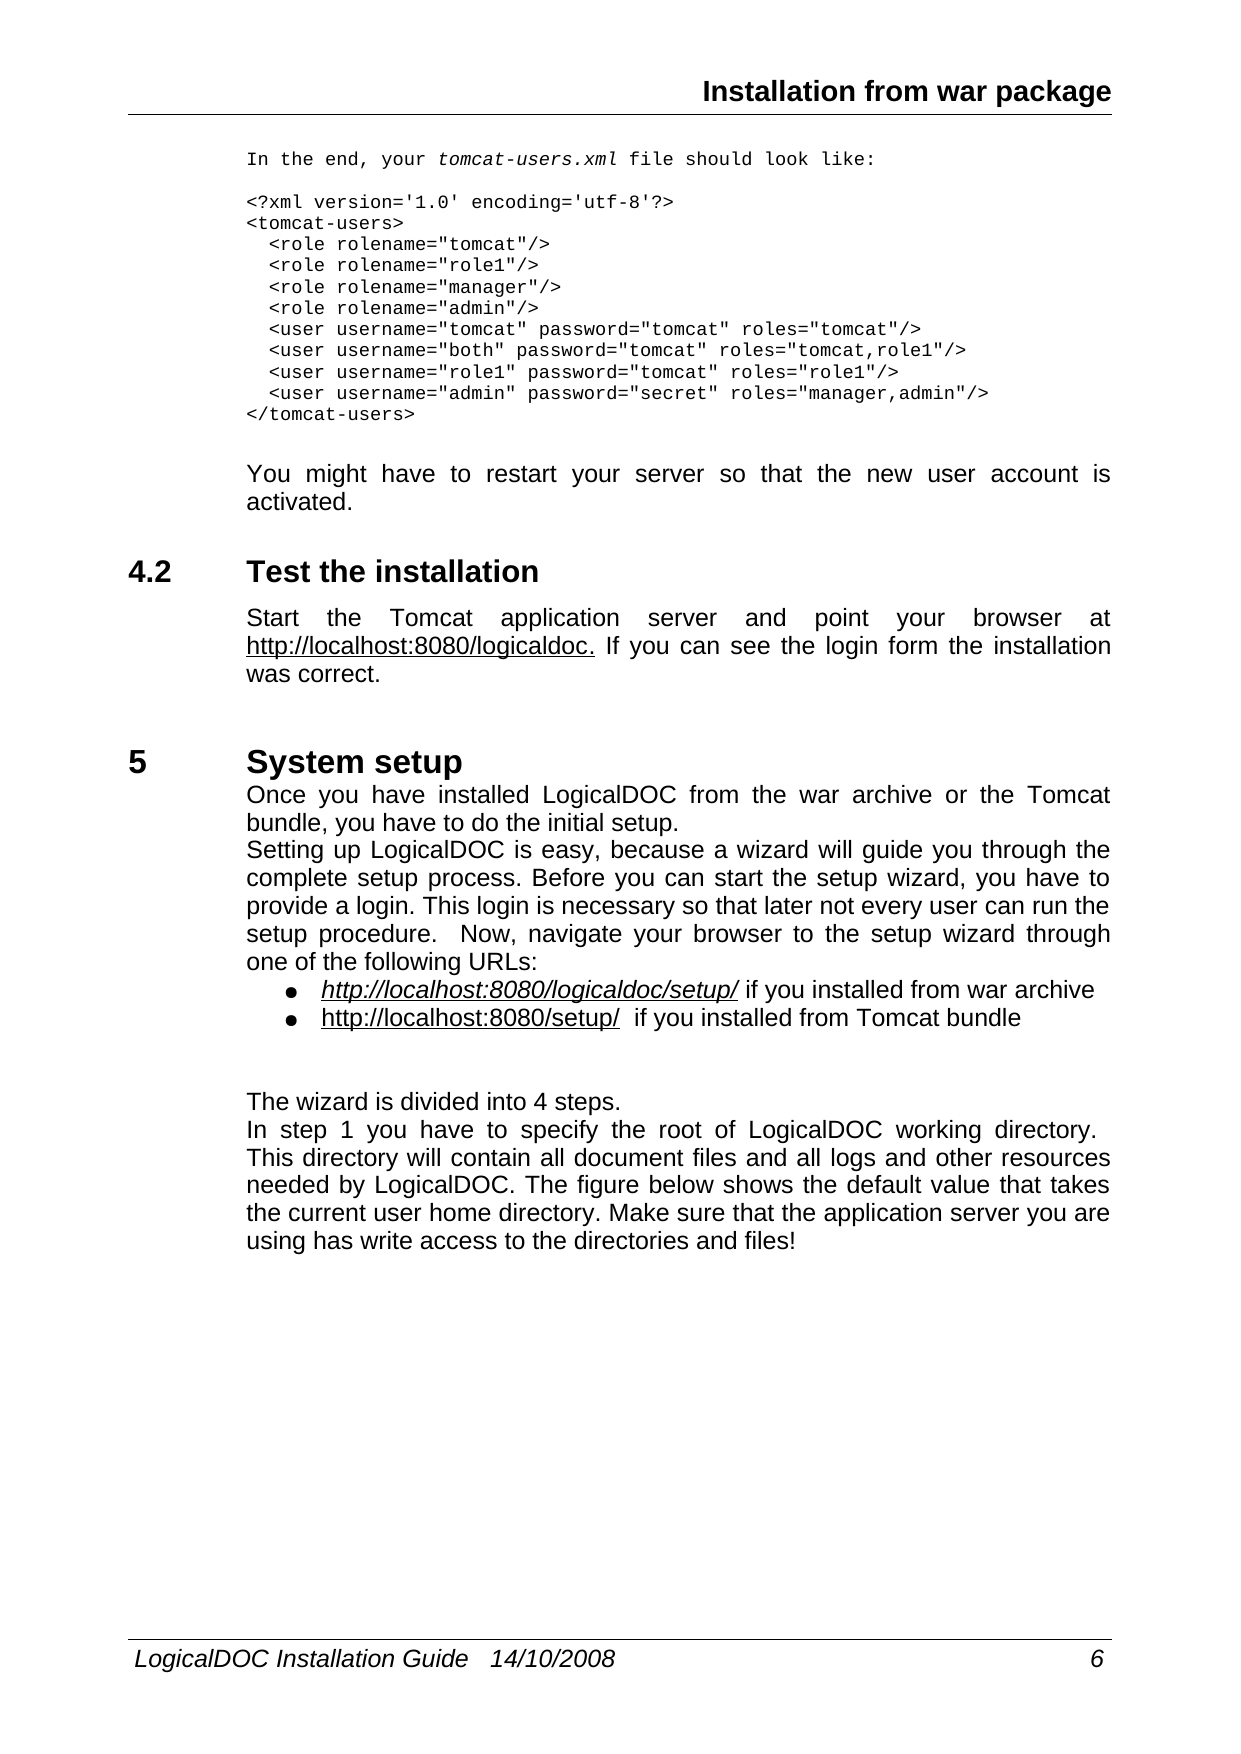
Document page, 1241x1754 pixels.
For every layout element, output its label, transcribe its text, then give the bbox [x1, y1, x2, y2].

text <user username="role1" password="tomcat" roles="role1"/> [246, 362, 1112, 384]
subtitle System setup [128, 743, 1112, 781]
text </tomcat-users> [246, 405, 1112, 426]
list http://localhost:8080/logicaldoc/setup/ if you installed from war archive [284, 976, 1112, 1004]
text <?xml version='1.0' encoding='utf-8'?> [246, 192, 1112, 214]
text <user username="tomcat" password="tomcat" roles="tomcat"/> [246, 320, 1112, 341]
text <user username="both" password="tomcat" roles="tomcat,role1"/> [246, 341, 1112, 362]
text In the end, your tomcat-users.xml file should look like: [246, 150, 1112, 171]
subtitle Test the installation [128, 554, 1112, 589]
text <role rolename="manager"/> [246, 277, 1112, 299]
text The wizard is divided into 4 steps. [246, 1088, 1112, 1116]
text You might have to restart your server so that the new user account is activated. [246, 460, 1112, 516]
text <user username="admin" password="secret" roles="manager,admin"/> [246, 384, 1112, 405]
text Setting up LogicalDOC is easy, because a wizard will guide you through the complete setup process. Before you can start the setup wizard, you have to provide a login. This login is necessary so that later not every user can run the setup procedure. Now, navigate your browser to the setup wizard through one of the following URLs: [246, 836, 1112, 976]
text <tomcat-users> [246, 214, 1112, 235]
text In step 1 you have to specify the root of LogicalDOC working directory. This directory will contain all document files and all logs and other resources needed by LogicalDOC. The figure below shows the default value that takes the current user home directory. Make sure that the application server you are using has write access to the directories and files! [246, 1116, 1112, 1255]
list http://localhost:8080/setup/ if you installed from Tomcat bundle [284, 1004, 1112, 1032]
text <role rolename="tomcat"/> [246, 235, 1112, 256]
text Start the Tomcat application server and point your browser at http://localhost:8080/logicaldoc. If you can see the login form the installation was correct. [246, 604, 1112, 687]
text <role rolename="role1"/> [246, 256, 1112, 277]
text <role rolename="admin"/> [246, 299, 1112, 320]
text Once you have installed LogicalDOC from the war archive or the Tomcat bundle, you have to do the initial setup. [246, 781, 1112, 836]
